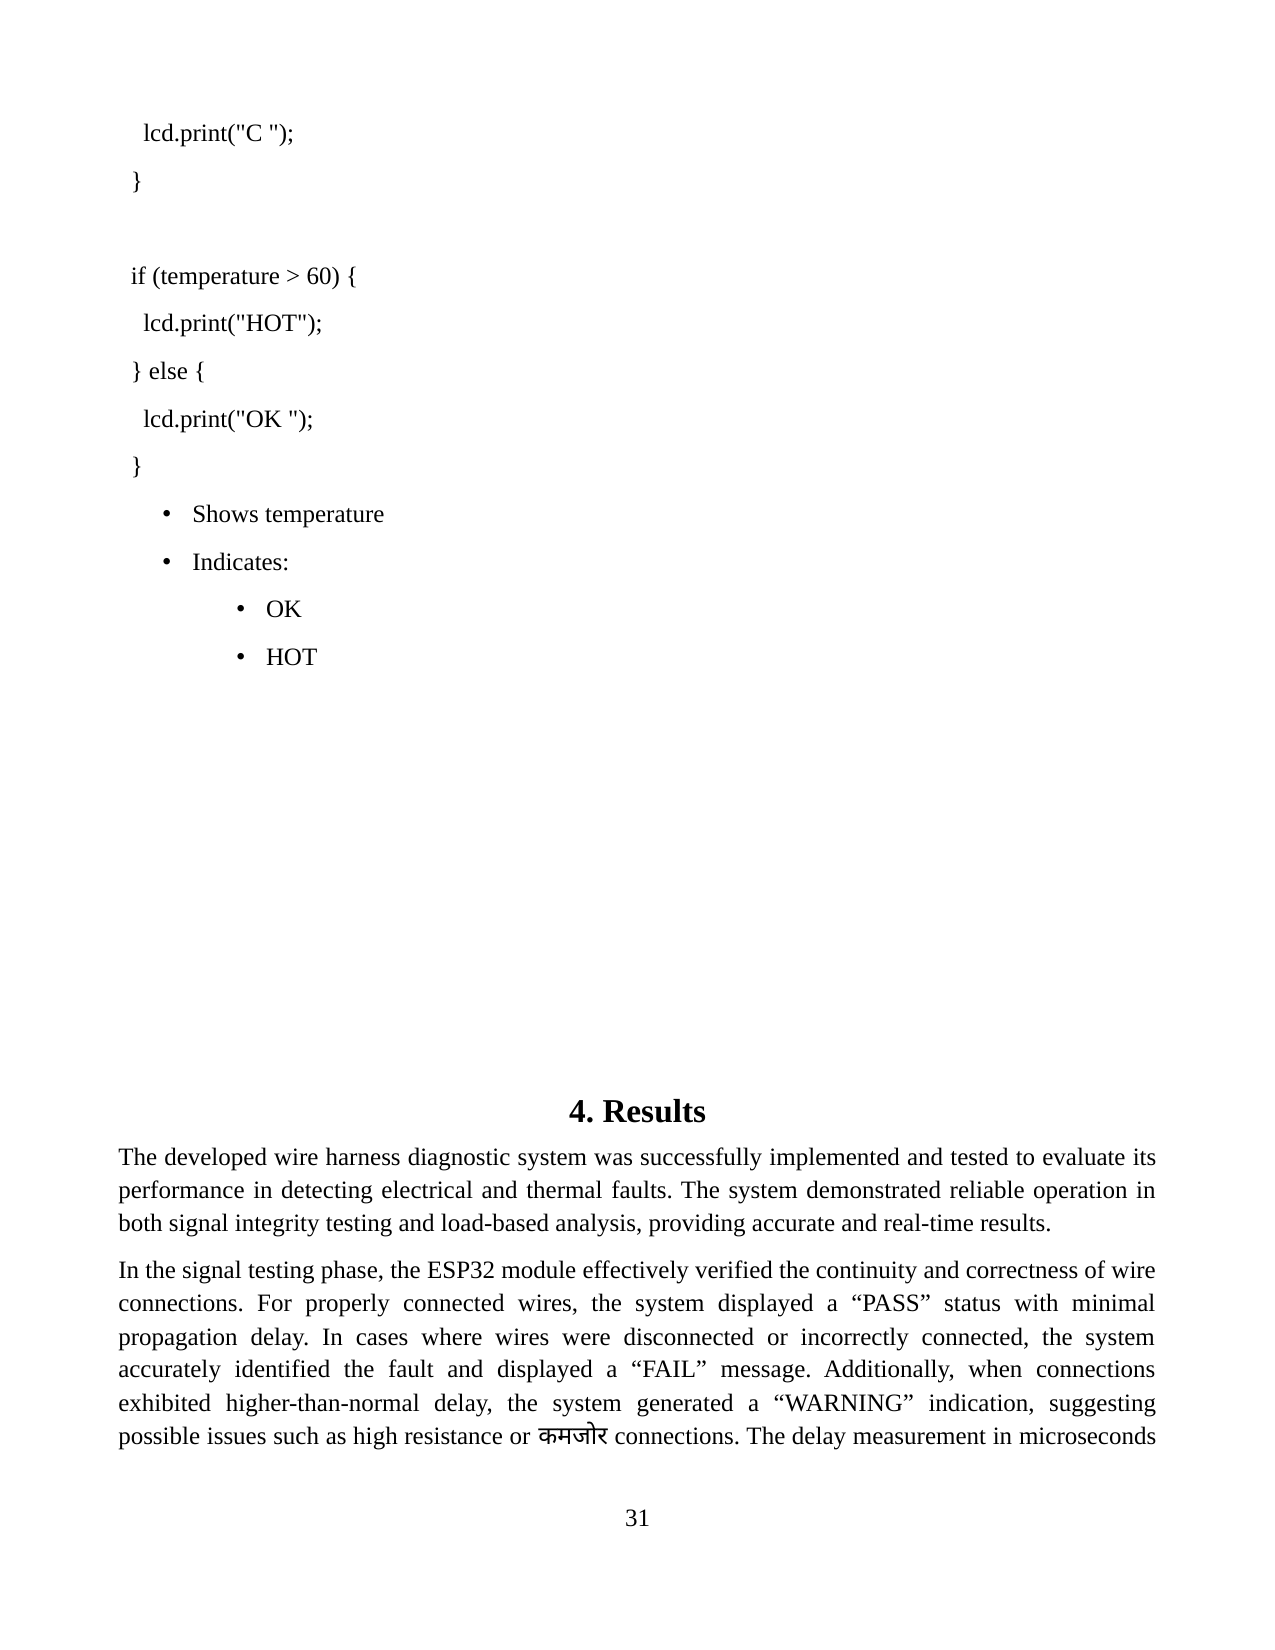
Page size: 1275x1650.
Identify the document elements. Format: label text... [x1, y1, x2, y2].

text } [118, 166, 1157, 194]
list Indicates: [162, 547, 1157, 575]
text lcd.print("HOT"); [118, 308, 1157, 337]
list Shows temperature [162, 499, 1157, 528]
text In the signal testing phase, the ESP32 module effectively verified the continuity and correctness of wire connections. For properly connected wires, the system displayed a “PASS” status with minimal propagation delay. In cases where wires were disconnected or incorrectly connected, the system accurately identified the fault and displayed a “FAIL” message. Additionally, when connections exhibited higher-than-normal delay, the system generated a “WARNING” indication, suggesting possible issues such as high resistance or कमजोर connections. The delay measurement in microseconds [118, 1256, 1157, 1455]
list HOT [236, 642, 1157, 671]
text lcd.print("C "); [118, 118, 1157, 147]
text if (temperature > 60) { [118, 261, 1157, 290]
list OK [236, 594, 1157, 623]
text The developed wire harness diagnostic system was successfully implemented and tested to evaluate its performance in detecting electrical and thermal faults. The system demonstrated reliable operation in both signal integrity testing and load-based analysis, providing accurate and real-time results. [118, 1142, 1157, 1237]
text } [118, 451, 1157, 480]
text } else { [118, 356, 1157, 385]
subtitle 4. Results [118, 1091, 1157, 1129]
text lcd.print("OK "); [118, 404, 1157, 432]
